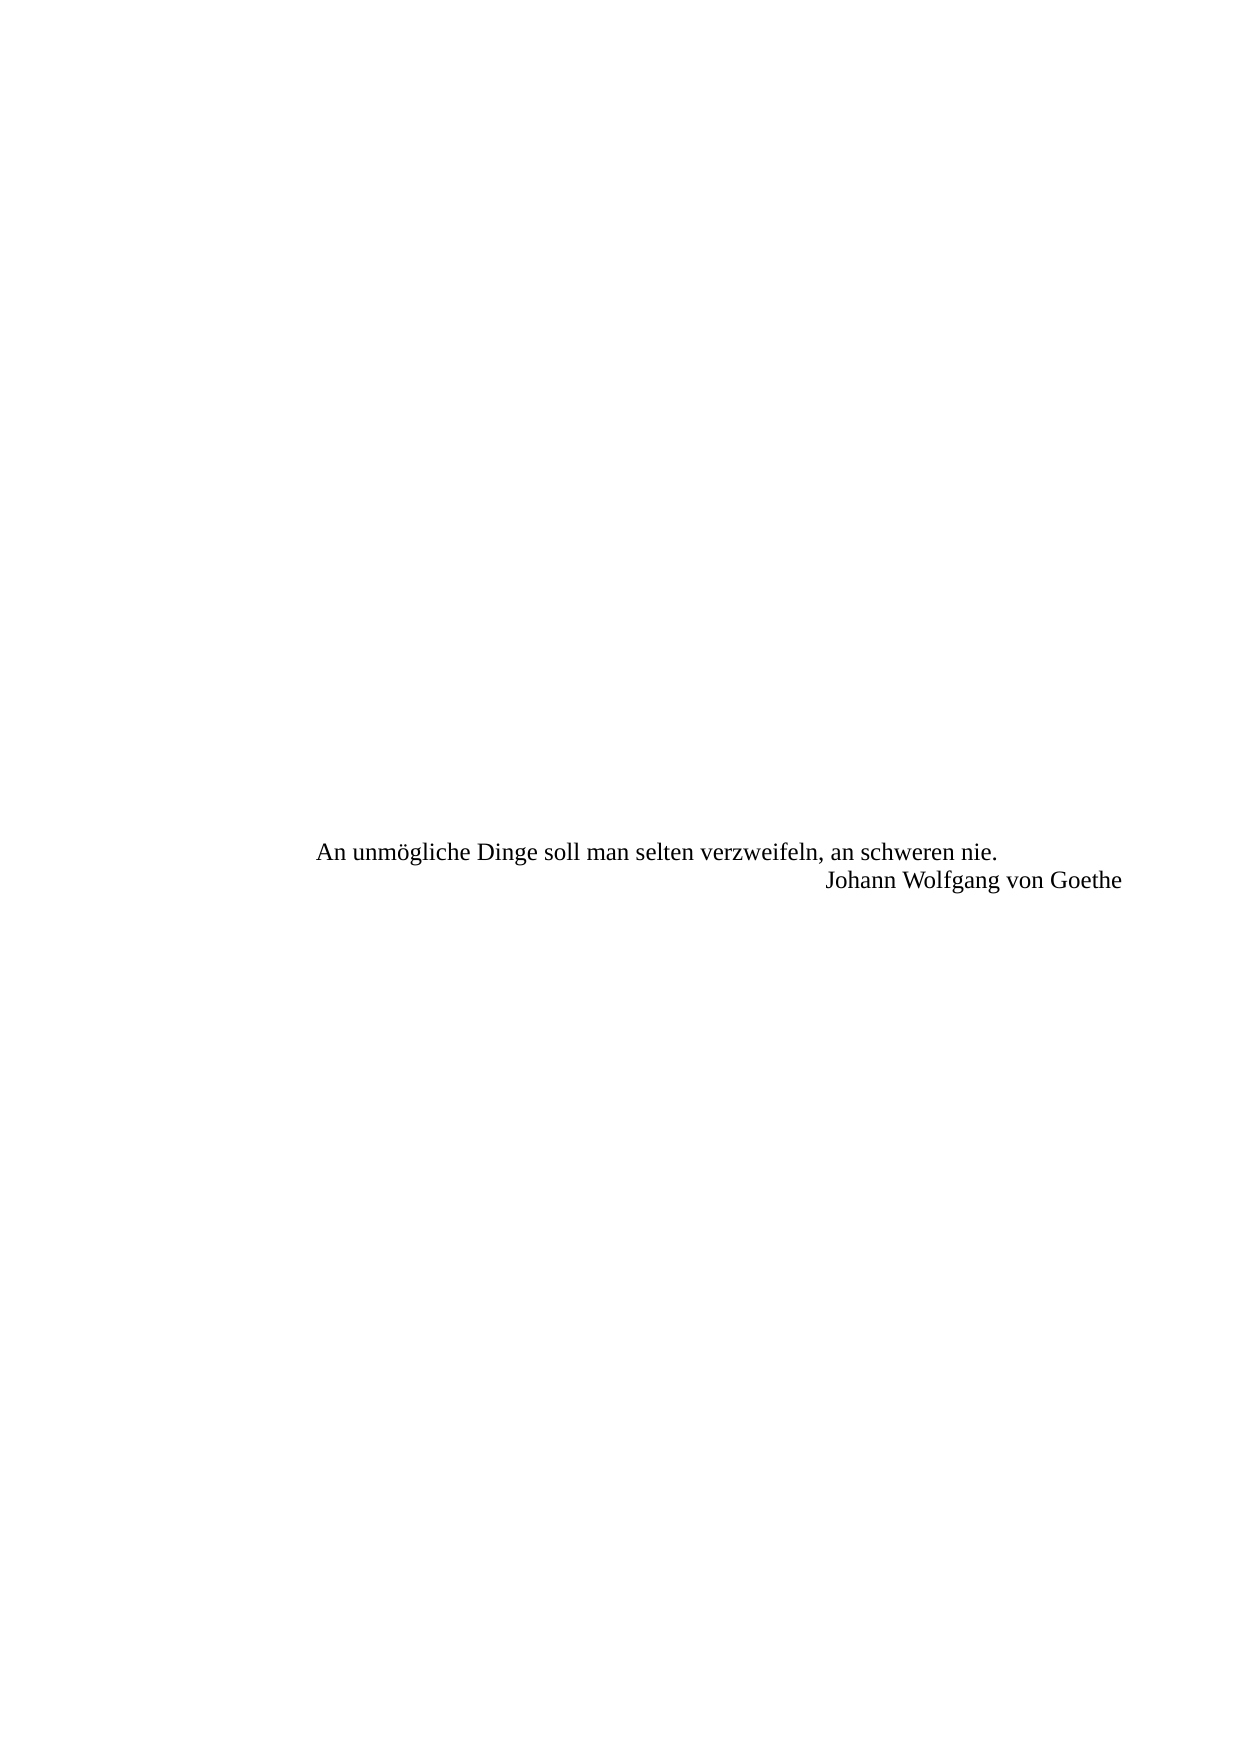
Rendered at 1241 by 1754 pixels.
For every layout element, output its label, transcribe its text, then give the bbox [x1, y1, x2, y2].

text An unmögliche Dinge soll man selten verzweifeln, an schweren nie. [192, 837, 1122, 866]
text Johann Wolfgang von Goethe [192, 866, 1122, 894]
